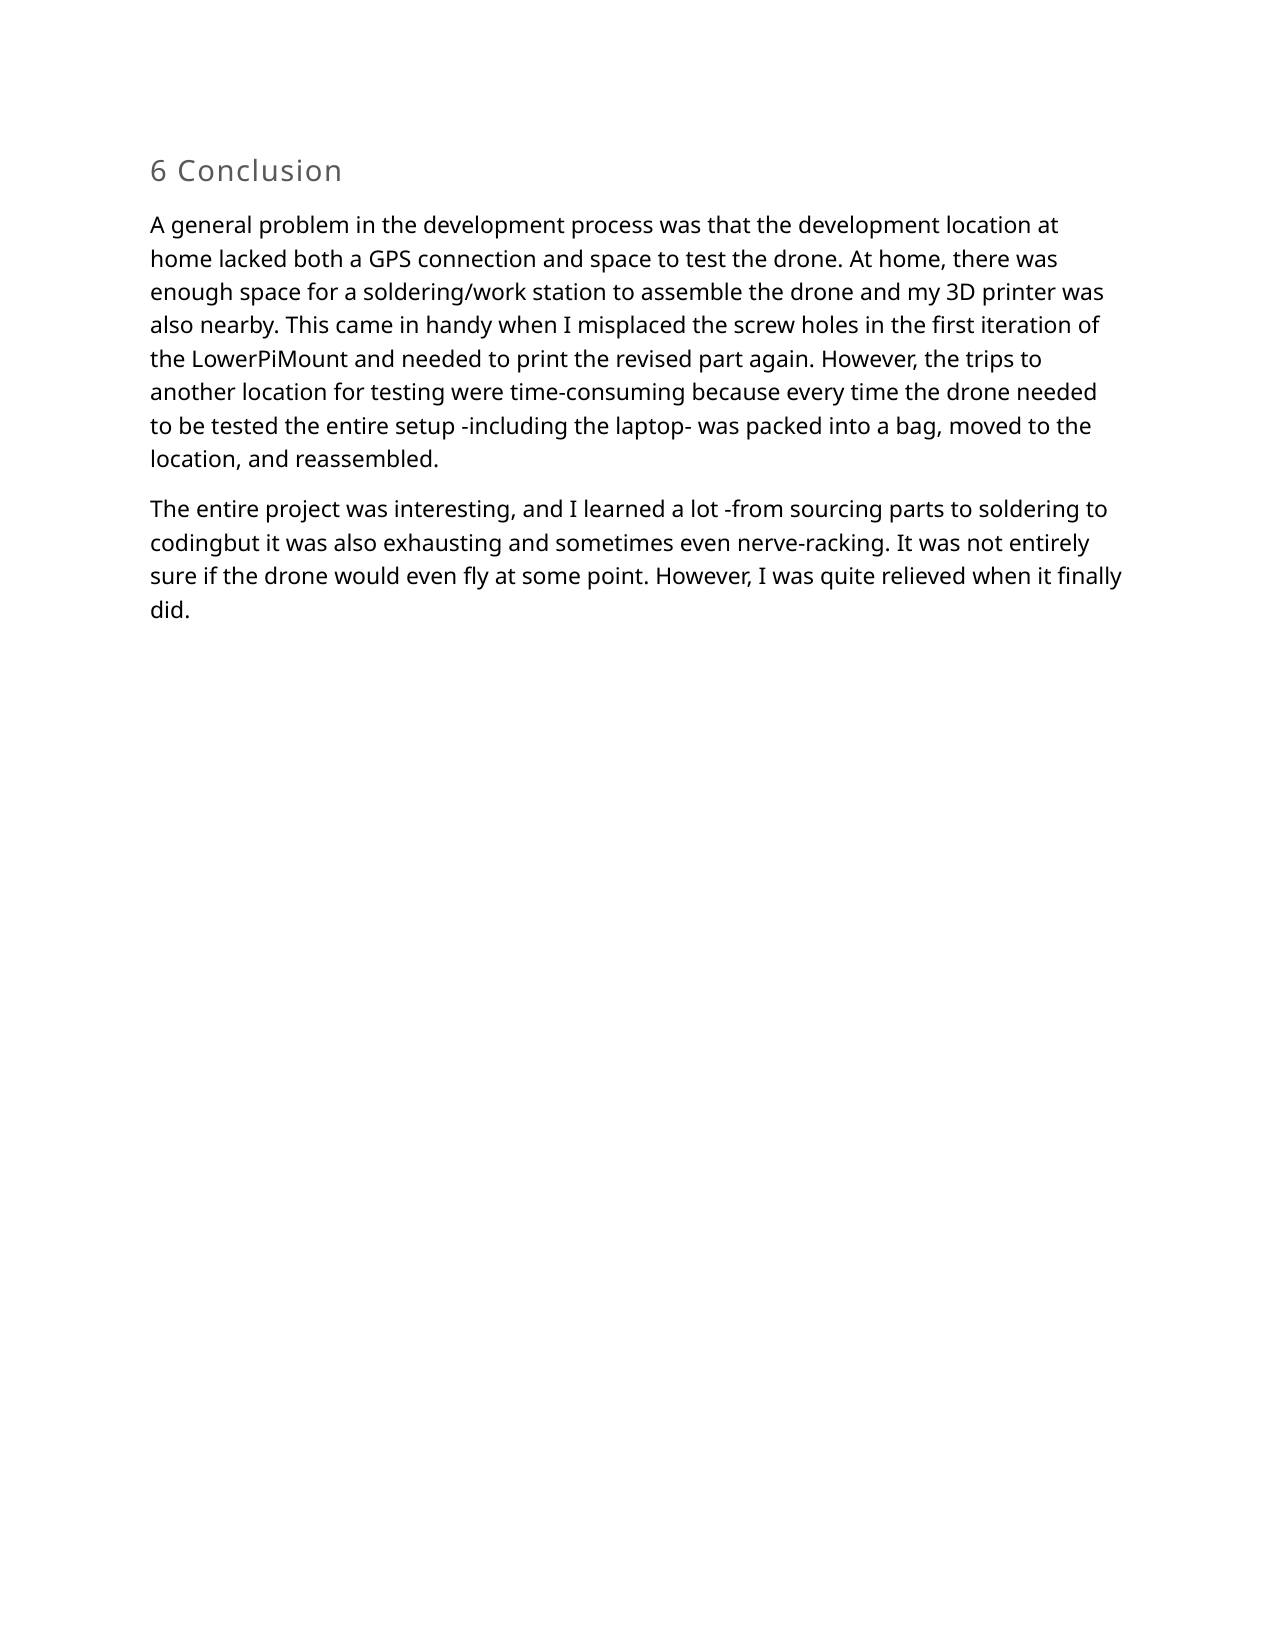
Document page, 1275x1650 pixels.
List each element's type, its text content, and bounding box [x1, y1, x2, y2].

subtitle 6 Conclusion [150, 150, 1125, 190]
text A general problem in the development process was that the development location at home lacked both a GPS connection and space to test the drone. At home, there was enough space for a soldering/work station to assemble the drone and my 3D printer was also nearby. This came in handy when I misplaced the screw holes in the first iteration of the LowerPiMount and needed to print the revised part again. However, the trips to another location for testing were time-consuming because every time the drone needed to be tested the entire setup -including the laptop- was packed into a bag, moved to the location, and reassembled. [150, 209, 1125, 474]
text The entire project was interesting, and I learned a lot -from sourcing parts to soldering to codingbut it was also exhausting and sometimes even nerve-racking. It was not entirely sure if the drone would even fly at some point. However, I was quite relieved when it finally did. [150, 493, 1125, 625]
